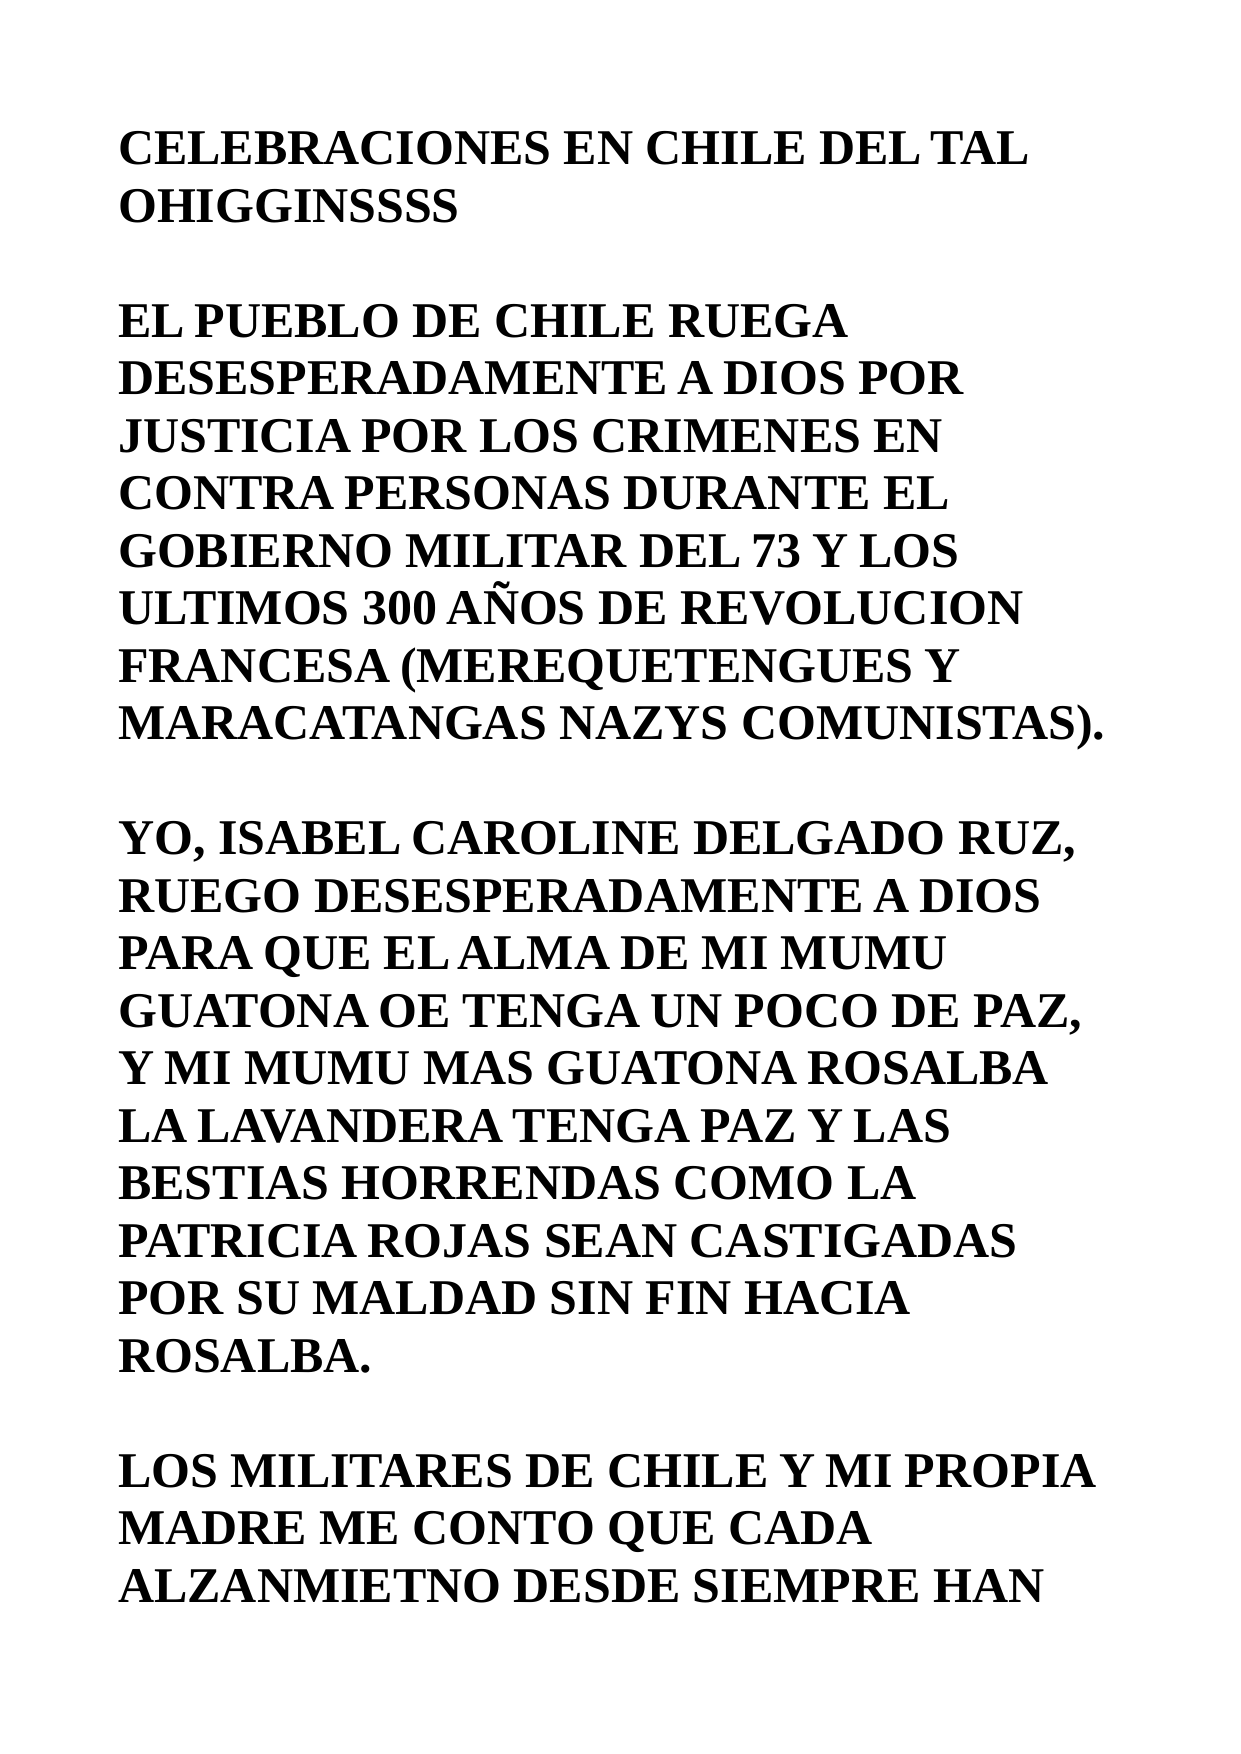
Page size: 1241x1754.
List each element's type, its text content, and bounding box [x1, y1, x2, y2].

text EL PUEBLO DE CHILE RUEGA DESESPERADAMENTE A DIOS POR JUSTICIA POR LOS CRIMENES EN CONTRA PERSONAS DURANTE EL GOBIERNO MILITAR DEL 73 Y LOS ULTIMOS 300 AÑOS DE REVOLUCION FRANCESA (MEREQUETENGUES Y MARACATANGAS NAZYS COMUNISTAS). [118, 291, 1122, 751]
text CELEBRACIONES EN CHILE DEL TAL OHIGGINSSSS [118, 118, 1122, 233]
text YO, ISABEL CAROLINE DELGADO RUZ, RUEGO DESESPERADAMENTE A DIOS PARA QUE EL ALMA DE MI MUMU GUATONA OE TENGA UN POCO DE PAZ, Y MI MUMU MAS GUATONA ROSALBA LA LAVANDERA TENGA PAZ Y LAS BESTIAS HORRENDAS COMO LA PATRICIA ROJAS SEAN CASTIGADAS POR SU MALDAD SIN FIN HACIA ROSALBA. [118, 808, 1122, 1383]
text LOS MILITARES DE CHILE Y MI PROPIA MADRE ME CONTO QUE CADA ALZANMIETNO DESDE SIEMPRE HAN [118, 1441, 1122, 1613]
